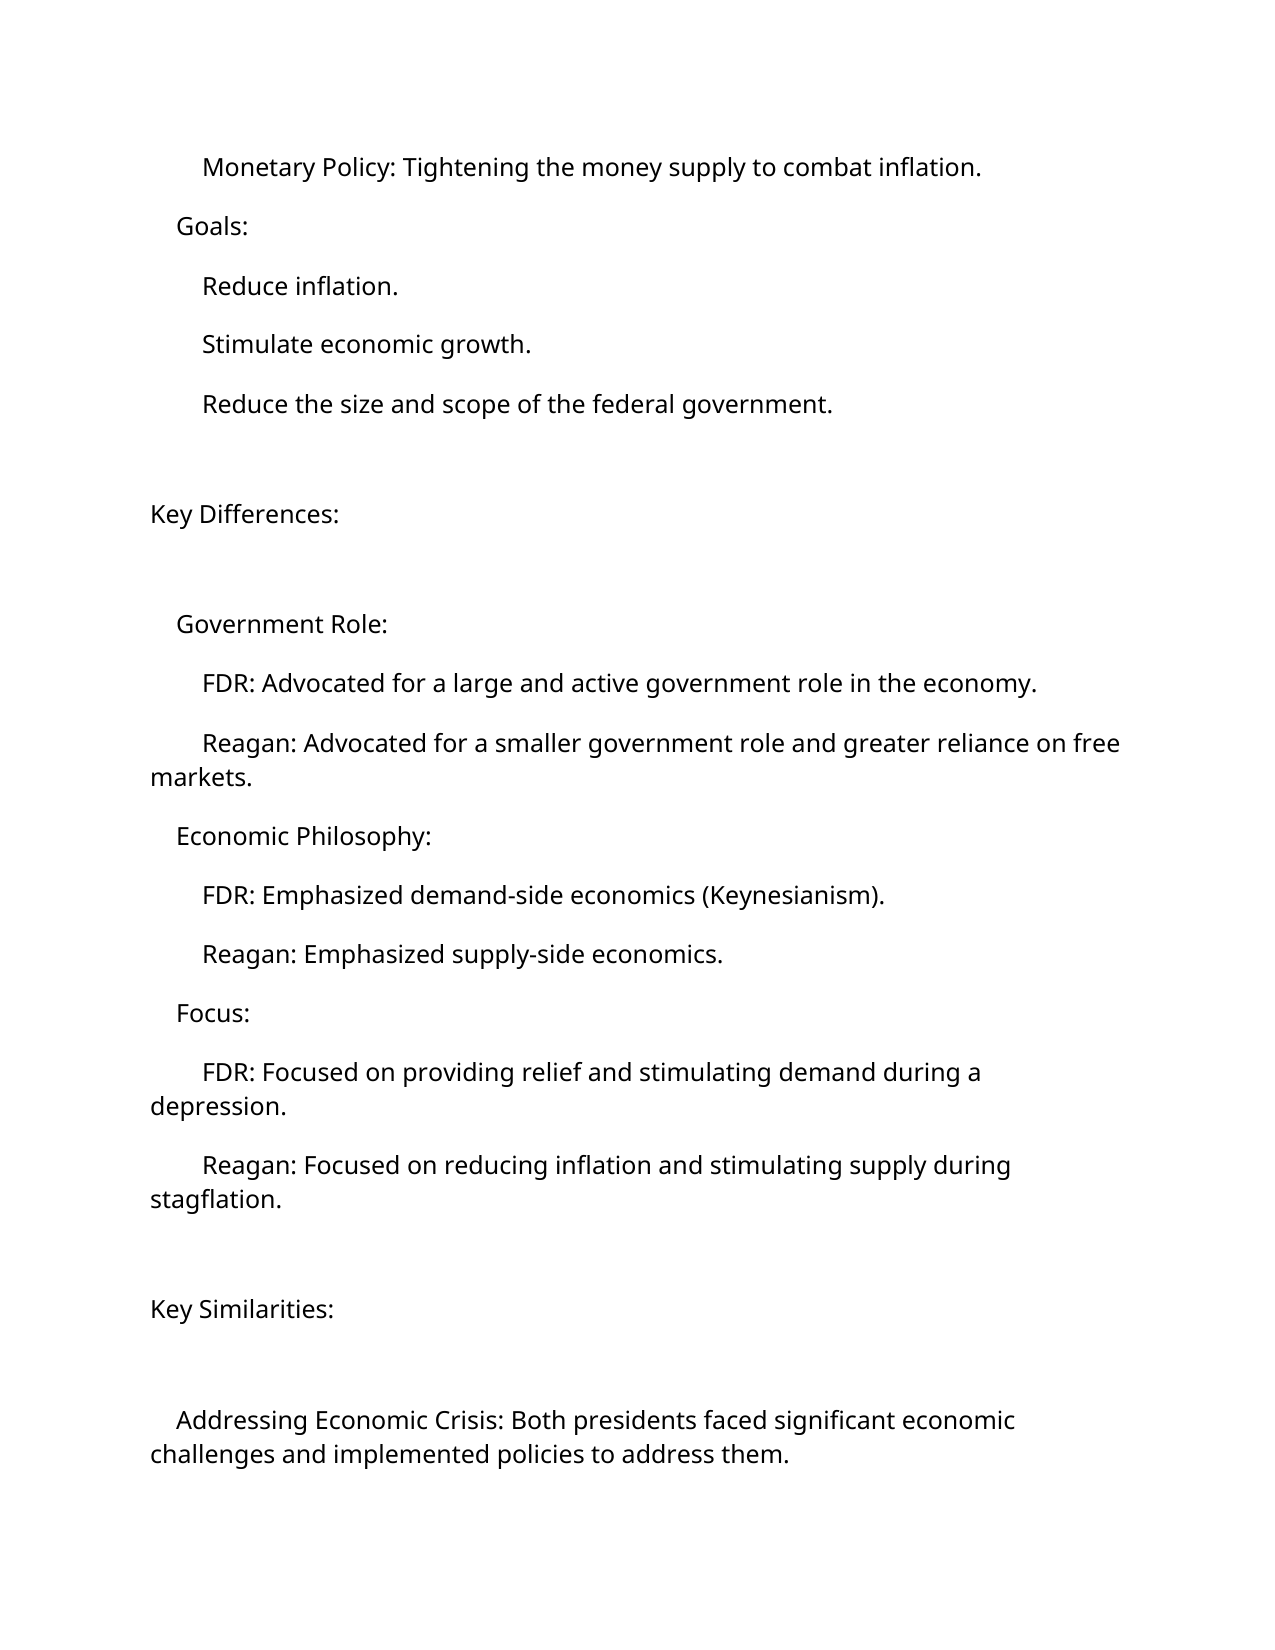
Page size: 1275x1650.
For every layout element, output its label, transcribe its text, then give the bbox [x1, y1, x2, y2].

text FDR: Focused on providing relief and stimulating demand during a depression. [150, 1054, 1125, 1123]
text Goals: [150, 209, 1125, 243]
text Reagan: Focused on reducing inflation and stimulating supply during stagflation. [150, 1148, 1125, 1216]
text Reagan: Advocated for a smaller government role and greater reliance on free markets. [150, 725, 1125, 793]
text Stimulate economic growth. [150, 327, 1125, 361]
text Key Similarities: [150, 1292, 1125, 1326]
text Focus: [150, 996, 1125, 1029]
text Monetary Policy: Tightening the money supply to combat inflation. [150, 150, 1125, 184]
text Key Differences: [150, 497, 1125, 531]
text Economic Philosophy: [150, 818, 1125, 852]
text Addressing Economic Crisis: Both presidents faced significant economic challenges and implemented policies to address them. [150, 1403, 1125, 1471]
text Government Role: [150, 607, 1125, 641]
text Reduce inflation. [150, 268, 1125, 302]
text FDR: Emphasized demand-side economics (Keynesianism). [150, 877, 1125, 911]
text Reduce the size and scope of the federal government. [150, 386, 1125, 420]
text Reagan: Emphasized supply-side economics. [150, 936, 1125, 971]
text FDR: Advocated for a large and active government role in the economy. [150, 666, 1125, 700]
